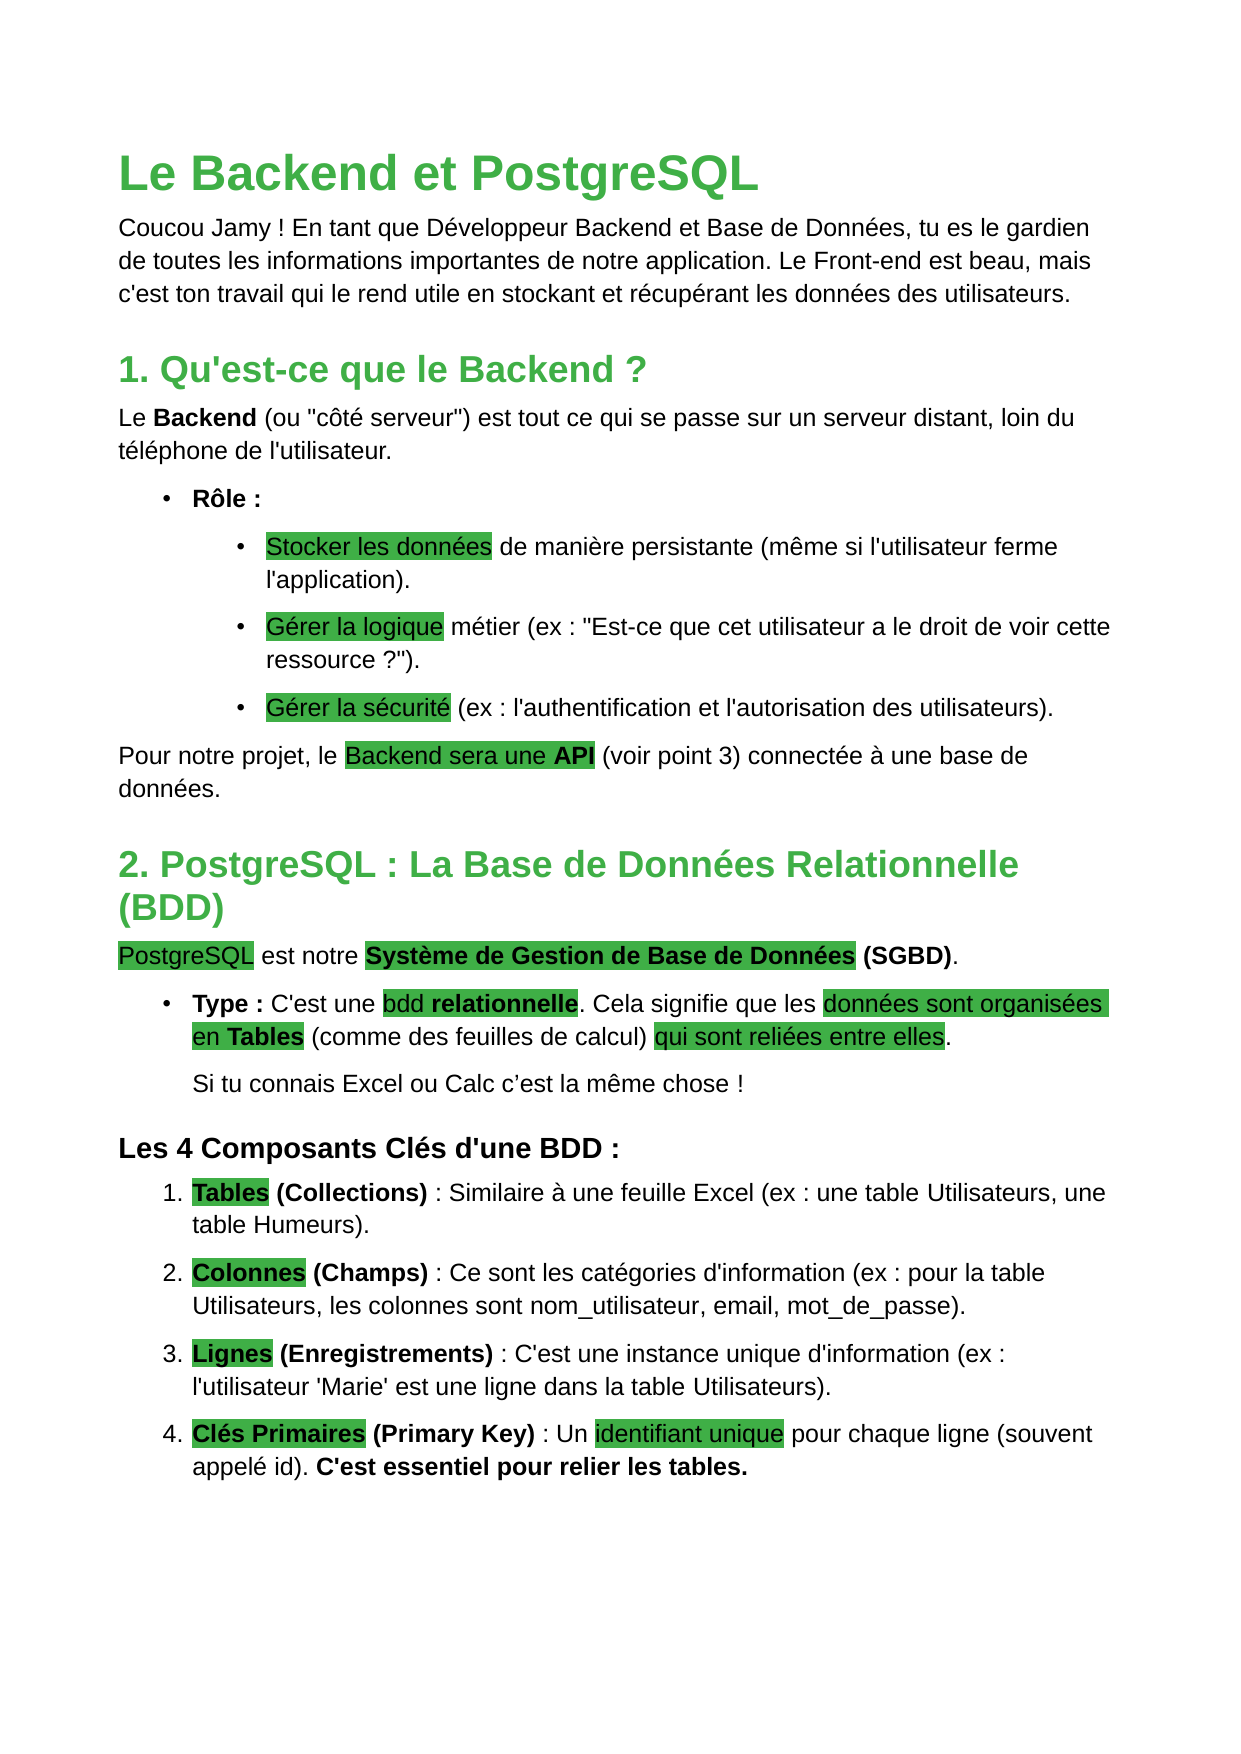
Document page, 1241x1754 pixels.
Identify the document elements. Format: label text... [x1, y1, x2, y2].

list Tables (Collections) : Similaire à une feuille Excel (ex : une table Utilisateurs, une table Humeurs). [162, 1177, 1122, 1239]
text PostgreSQL est notre Système de Gestion de Base de Données (SGBD). [118, 941, 1122, 970]
list Gérer la logique métier (ex : "Est-ce que cet utilisateur a le droit de voir cette ressource ?"). [236, 612, 1122, 674]
subtitle 2. PostgreSQL : La Base de Données Relationnelle (BDD) [118, 842, 1122, 928]
text Le Backend (ou "côté serveur") est tout ce qui se passe sur un serveur distant, loin du téléphone de l'utilisateur. [118, 403, 1122, 465]
list Rôle : [162, 484, 1122, 513]
subtitle Les 4 Composants Clés d'une BDD : [118, 1131, 1122, 1165]
list Stocker les données de manière persistante (même si l'utilisateur ferme l'application). [236, 532, 1122, 593]
subtitle Le Backend et PostgreSQL [118, 143, 1122, 201]
subtitle 1. Qu'est-ce que le Backend ? [118, 348, 1122, 391]
list Colonnes (Champs) : Ce sont les catégories d'information (ex : pour la table Utilisateurs, les colonnes sont nom_utilisateur, email, mot_de_passe). [162, 1258, 1122, 1320]
list Type : C'est une bdd relationnelle. Cela signifie que les données sont organisées en Tables (comme des feuilles de calcul) qui sont reliées entre elles. [162, 988, 1122, 1050]
text Pour notre projet, le Backend sera une API (voir point 3) connectée à une base de données. [118, 741, 1122, 802]
text Coucou Jamy ! En tant que Développeur Backend et Base de Données, tu es le gardien de toutes les informations importantes de notre application. Le Front-end est beau, mais c'est ton travail qui le rend utile en stockant et récupérant les données des utilisateurs. [118, 213, 1122, 308]
list Lignes (Enregistrements) : C'est une instance unique d'information (ex : l'utilisateur 'Marie' est une ligne dans la table Utilisateurs). [162, 1339, 1122, 1401]
list Clés Primaires (Primary Key) : Un identifiant unique pour chaque ligne (souvent appelé id). C'est essentiel pour relier les tables. [162, 1419, 1122, 1481]
list Gérer la sécurité (ex : l'authentification et l'autorisation des utilisateurs). [236, 693, 1122, 722]
list Si tu connais Excel ou Calc c’est la même chose ! [162, 1069, 1122, 1098]
